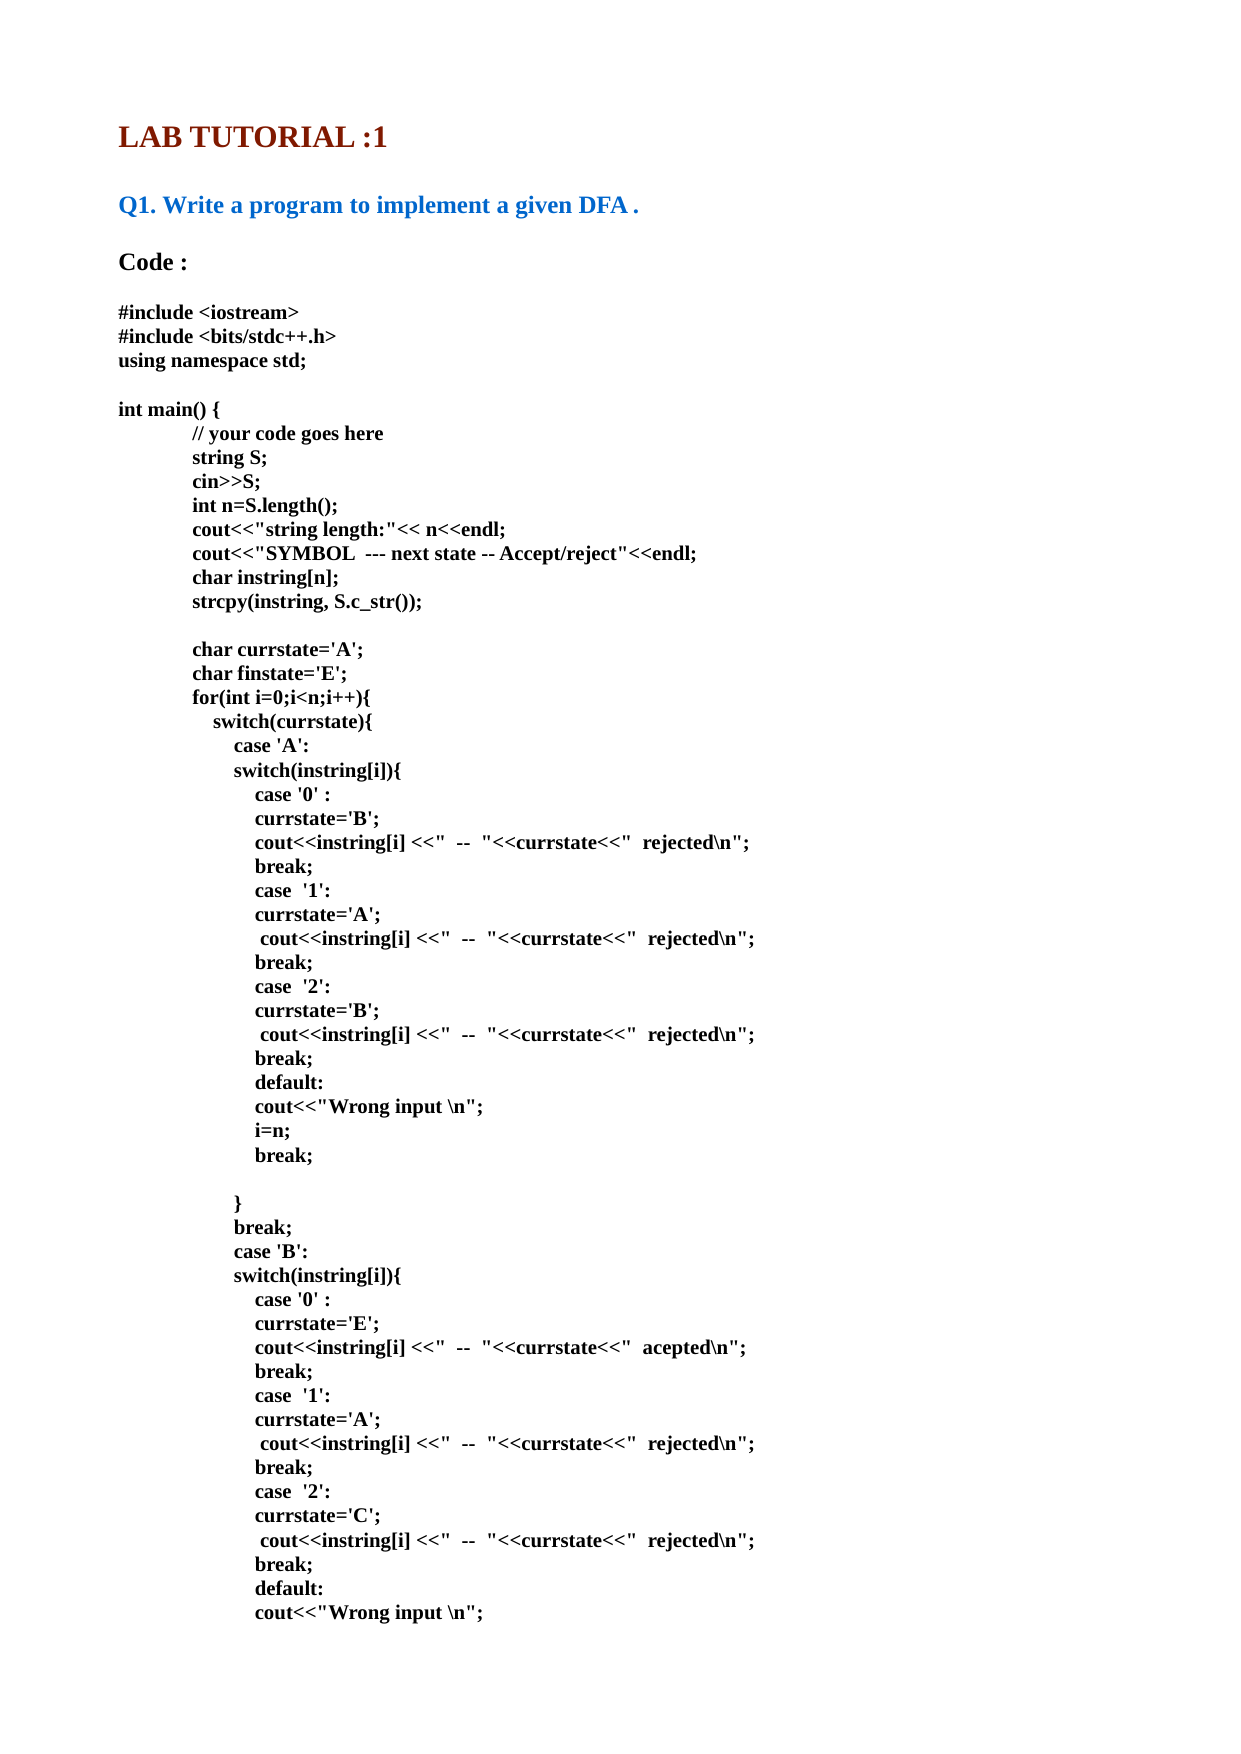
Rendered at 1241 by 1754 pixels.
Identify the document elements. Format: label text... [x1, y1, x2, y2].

text currstate='A'; [118, 1407, 1122, 1431]
text int n=S.length(); [118, 493, 1122, 517]
text #include <iostream> [118, 300, 1122, 324]
text cout<<instring[i] <<" -- "<<currstate<<" rejected\n"; [118, 926, 1122, 950]
text currstate='B'; [118, 806, 1122, 830]
text break; [118, 1552, 1122, 1576]
text case 'B': [118, 1239, 1122, 1263]
text int main() { [118, 397, 1122, 421]
text LAB TUTORIAL :1 [118, 118, 1122, 154]
text i=n; [118, 1118, 1122, 1142]
text char currstate='A'; [118, 637, 1122, 661]
text case '2': [118, 1479, 1122, 1503]
text case '1': [118, 878, 1122, 902]
text break; [118, 1142, 1122, 1167]
text break; [118, 854, 1122, 878]
text switch(instring[i]){ [118, 1263, 1122, 1287]
text string S; [118, 445, 1122, 469]
text using namespace std; [118, 348, 1122, 372]
text break; [118, 1359, 1122, 1383]
text Code : [118, 247, 1122, 276]
text case '2': [118, 974, 1122, 998]
text currstate='C'; [118, 1503, 1122, 1527]
text cout<<"string length:"<< n<<endl; [118, 517, 1122, 541]
text switch(instring[i]){ [118, 757, 1122, 782]
text currstate='B'; [118, 998, 1122, 1022]
text break; [118, 1215, 1122, 1239]
text case '0' : [118, 1287, 1122, 1311]
text char finstate='E'; [118, 661, 1122, 685]
text // your code goes here [118, 421, 1122, 445]
text char instring[n]; [118, 565, 1122, 589]
text Q1. Write a program to implement a given DFA . [118, 190, 1122, 219]
text cout<<instring[i] <<" -- "<<currstate<<" acepted\n"; [118, 1335, 1122, 1359]
text strcpy(instring, S.c_str()); [118, 589, 1122, 613]
text cout<<"SYMBOL --- next state -- Accept/reject"<<endl; [118, 541, 1122, 565]
text default: [118, 1070, 1122, 1094]
text break; [118, 1455, 1122, 1479]
text cout<<"Wrong input \n"; [118, 1094, 1122, 1118]
text for(int i=0;i<n;i++){ [118, 685, 1122, 709]
text cout<<instring[i] <<" -- "<<currstate<<" rejected\n"; [118, 1527, 1122, 1552]
text currstate='A'; [118, 902, 1122, 926]
text cout<<instring[i] <<" -- "<<currstate<<" rejected\n"; [118, 1431, 1122, 1455]
text cout<<"Wrong input \n"; [118, 1600, 1122, 1624]
text case '1': [118, 1383, 1122, 1407]
text case 'A': [118, 733, 1122, 757]
text } [118, 1191, 1122, 1215]
text switch(currstate){ [118, 709, 1122, 733]
text case '0' : [118, 782, 1122, 806]
text cout<<instring[i] <<" -- "<<currstate<<" rejected\n"; [118, 1022, 1122, 1046]
text cin>>S; [118, 469, 1122, 493]
text #include <bits/stdc++.h> [118, 324, 1122, 348]
text break; [118, 1046, 1122, 1070]
text currstate='E'; [118, 1311, 1122, 1335]
text default: [118, 1576, 1122, 1600]
text break; [118, 950, 1122, 974]
text cout<<instring[i] <<" -- "<<currstate<<" rejected\n"; [118, 830, 1122, 854]
